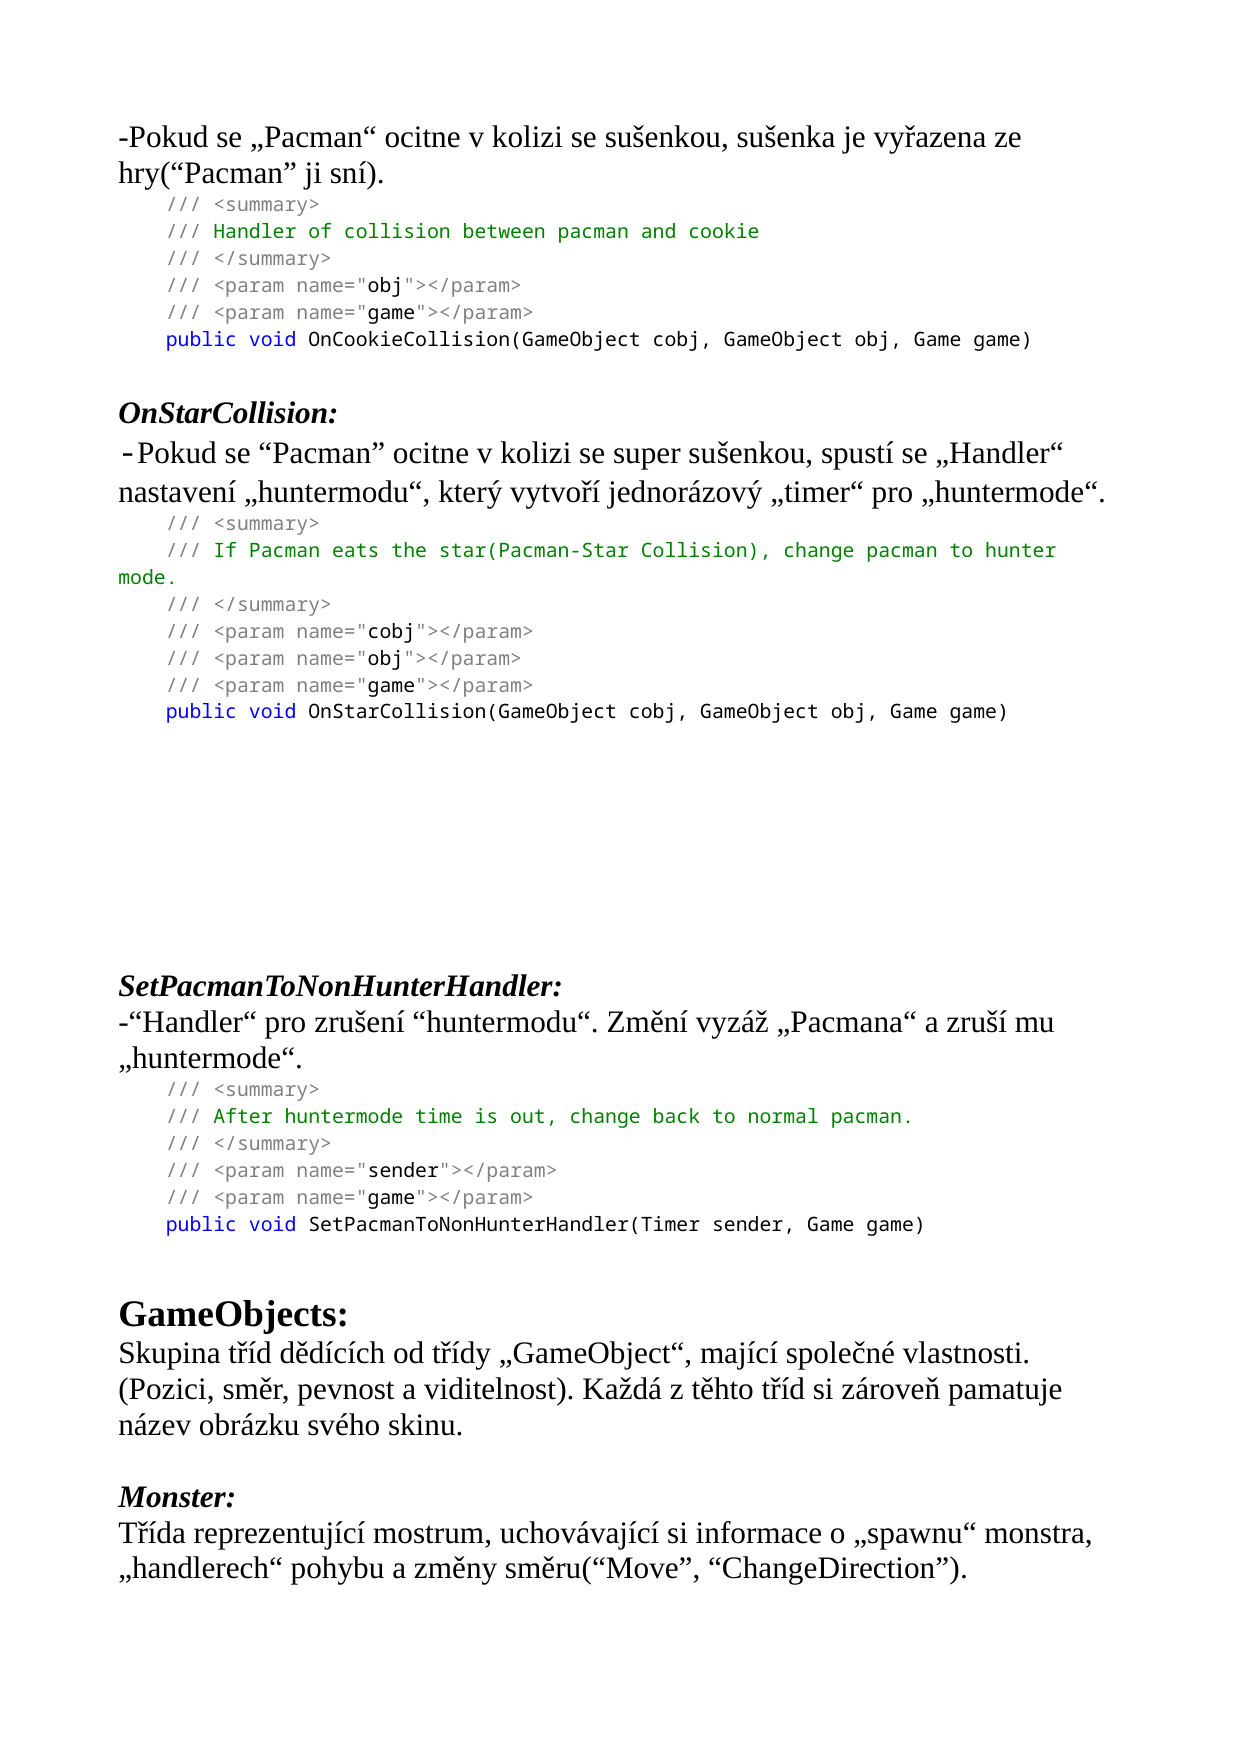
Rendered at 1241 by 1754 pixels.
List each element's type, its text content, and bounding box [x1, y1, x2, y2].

text public void OnCookieCollision(GameObject cobj, GameObject obj, Game game) [118, 325, 1122, 352]
text /// <param name="game"></param> [118, 1183, 1122, 1210]
text /// <param name="obj"></param> [118, 644, 1122, 671]
text /// If Pacman eats the star(Pacman-Star Collision), change pacman to hunter mode. [118, 536, 1122, 590]
text /// Handler of collision between pacman and cookie [118, 217, 1122, 244]
text -“Handler“ pro zrušení “huntermodu“. Změní vyzáž „Pacmana“ a zruší mu „huntermode“. [118, 1003, 1122, 1075]
text public void OnStarCollision(GameObject cobj, GameObject obj, Game game) [118, 698, 1122, 725]
text /// <param name="game"></param> [118, 298, 1122, 325]
text OnStarCollision: [118, 394, 1122, 430]
text /// </summary> [118, 1129, 1122, 1156]
text /// <summary> [118, 509, 1122, 536]
text Monster: [118, 1478, 1122, 1514]
text /// </summary> [118, 590, 1122, 617]
text /// <param name="sender"></param> [118, 1156, 1122, 1183]
text SetPacmanToNonHunterHandler: [118, 967, 1122, 1003]
text Třída reprezentující mostrum, uchovávající si informace o „spawnu“ monstra, „handlerech“ pohybu a změny směru(“Move”, “ChangeDirection”). [118, 1514, 1122, 1586]
text /// <param name="cobj"></param> [118, 617, 1122, 644]
text public void SetPacmanToNonHunterHandler(Timer sender, Game game) [118, 1210, 1122, 1237]
text /// <param name="game"></param> [118, 671, 1122, 698]
text /// <summary> [118, 190, 1122, 217]
text GameObjects: [118, 1291, 1122, 1334]
text -Pokud se „Pacman“ ocitne v kolizi se sušenkou, sušenka je vyřazena ze hry(“Pacman” ji sní). [118, 118, 1122, 190]
text /// <summary> [118, 1075, 1122, 1102]
text /// </summary> [118, 244, 1122, 271]
text /// After huntermode time is out, change back to normal pacman. [118, 1102, 1122, 1129]
text Skupina tříd dědících od třídy „GameObject“, mající společné vlastnosti.(Pozici, směr, pevnost a viditelnost). Každá z těhto tříd si zároveň pamatuje název obrázku svého skinu. [118, 1334, 1122, 1442]
text -Pokud se “Pacman” ocitne v kolizi se super sušenkou, spustí se „Handler“ nastavení „huntermodu“, který vytvoří jednorázový „timer“ pro „huntermode“. [118, 430, 1122, 509]
text /// <param name="obj"></param> [118, 271, 1122, 298]
